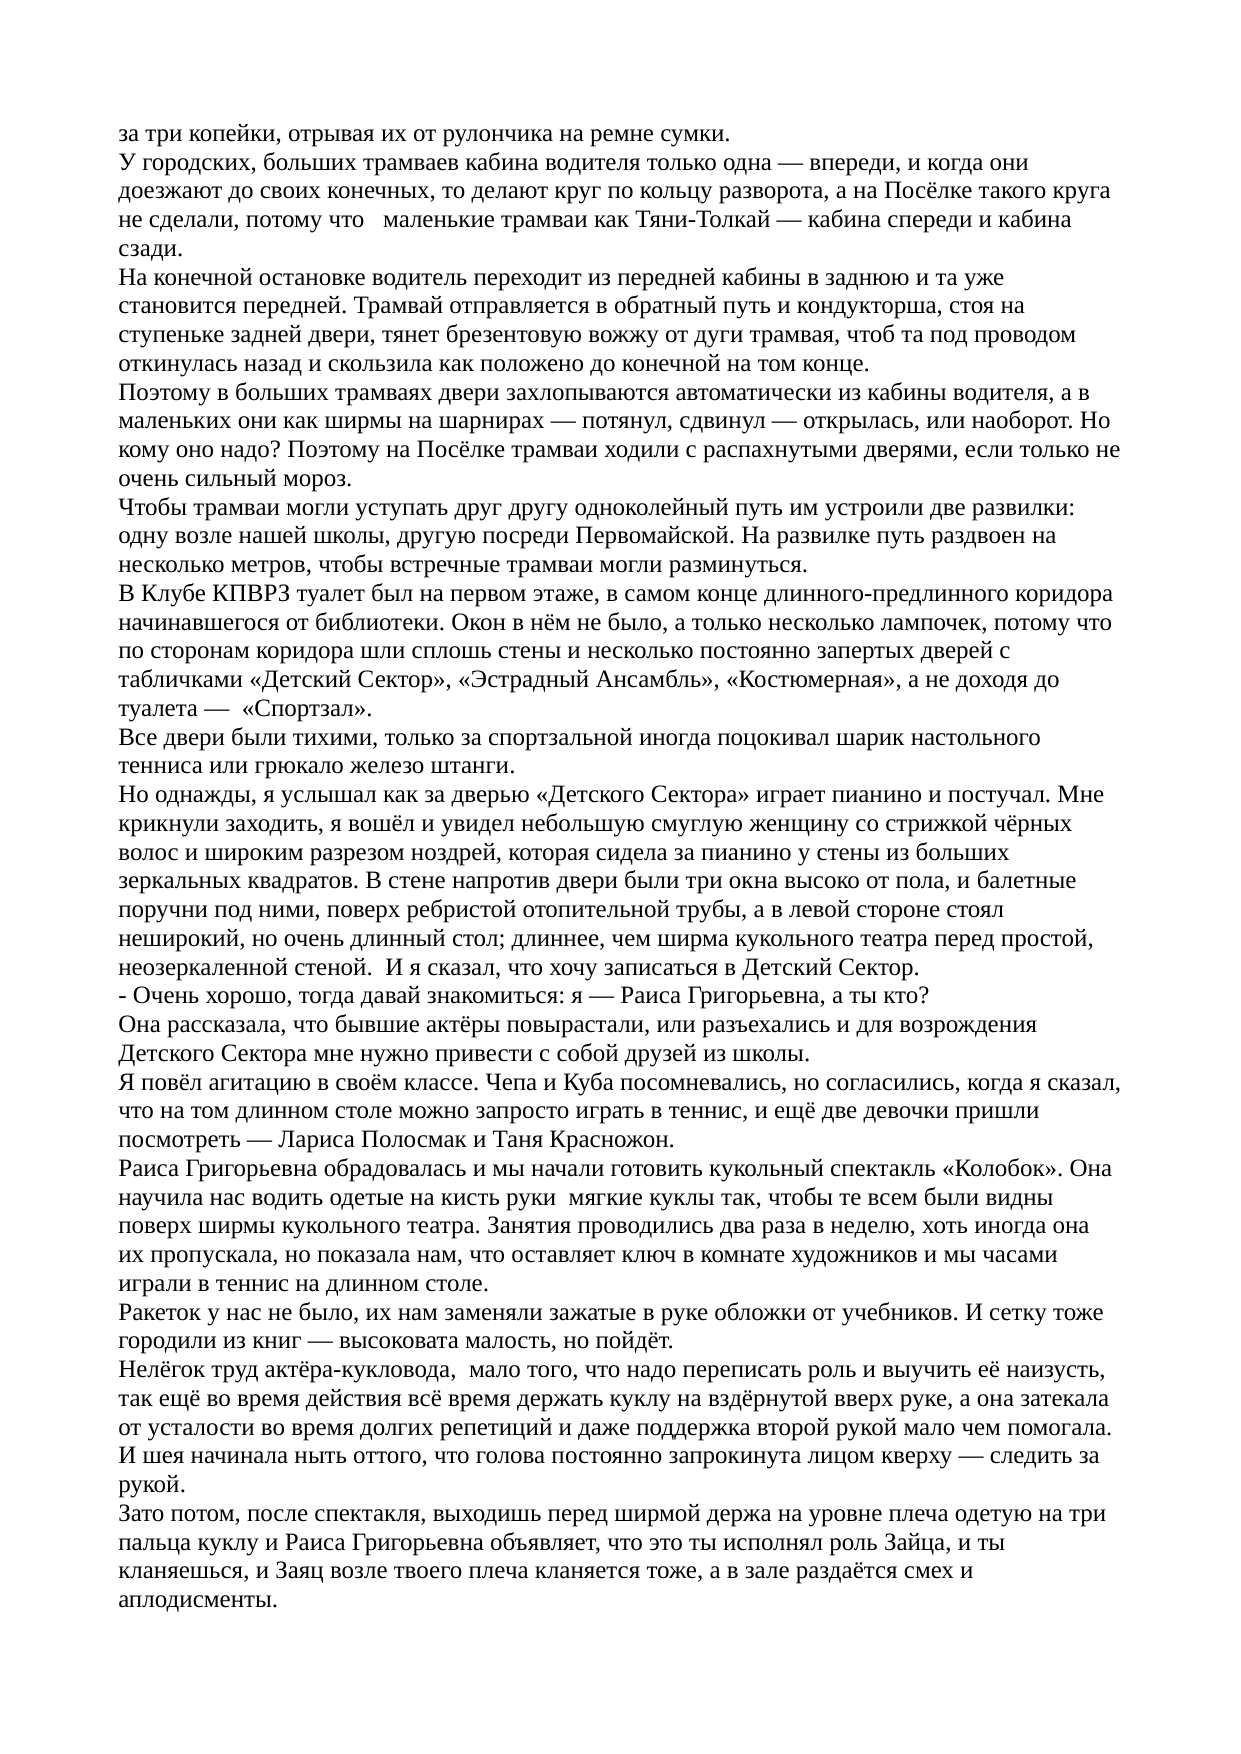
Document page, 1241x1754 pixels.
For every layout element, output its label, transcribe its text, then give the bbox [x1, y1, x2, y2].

text В Клубе КПВРЗ туалет был на первом этаже, в самом конце длинного-предлинного коридора начинавшегося от библиотеки. Окон в нём не было, а только несколько лампочек, потому что по сторонам коридора шли сплошь стены и несколько постоянно запертых дверей с табличками «Детский Сектор», «Эстрадный Ансамбль», «Костюмерная», а не доходя до туалета — «Спортзал». [118, 578, 1122, 722]
text Она рассказала, что бывшие актёры повырастали, или разъехались и для возрождения Детского Сектора мне нужно привести с собой друзей из школы. [118, 1009, 1122, 1067]
text Все двери были тихими, только за спортзальной иногда поцокивал шарик настольного тенниса или грюкало железо штанги. [118, 722, 1122, 779]
text Ракеток у нас не было, их нам заменяли зажатые в руке обложки от учебников. И сетку тоже городили из книг — высоковата малость, но пойдёт. [118, 1297, 1122, 1354]
text Зато потом, после спектакля, выходишь перед ширмой держа на уровне плеча одетую на три пальца куклу и Раиса Григорьевна объявляет, что это ты исполнял роль Зайца, и ты кланяешься, и Заяц возле твоего плеча кланяется тоже, а в зале раздаётся смех и аплодисменты. [118, 1498, 1122, 1613]
text Поэтому в больших трамваях двери захлопываются автоматически из кабины водителя, а в маленьких они как ширмы на шарнирах — потянул, сдвинул — открылась, или наоборот. Но кому оно надо? Поэтому на Посёлке трамваи ходили с распахнутыми дверями, если только не очень сильный мороз. [118, 377, 1122, 492]
text Чтобы трамваи могли уступать друг другу одноколейный путь им устроили две развилки: одну возле нашей школы, другую посреди Первомайской. На развилке путь раздвоен на несколько метров, чтобы встречные трамваи могли разминуться. [118, 492, 1122, 578]
text Я повёл агитацию в своём классе. Чепа и Куба посомневались, но согласились, когда я сказал, что на том длинном столе можно запросто играть в теннис, и ещё две девочки пришли посмотреть — Лариса Полосмак и Таня Красножон. [118, 1067, 1122, 1153]
text На конечной остановке водитель переходит из передней кабины в заднюю и та уже становится передней. Трамвай отправляется в обратный путь и кондукторша, стоя на ступеньке задней двери, тянет брезентовую вожжу от дуги трамвая, чтоб та под проводом откинулась назад и скользила как положено до конечной на том конце. [118, 262, 1122, 377]
text Но однажды, я услышал как за дверью «Детского Сектора» играет пианино и постучал. Мне крикнули заходить, я вошёл и увидел небольшую смуглую женщину со стрижкой чёрных волос и широким разрезом ноздрей, которая сидела за пианино у стены из больших зеркальных квадратов. В стене напротив двери были три окна высоко от пола, и балетные поручни под ними, поверх ребристой отопительной трубы, а в левой стороне стоял неширокий, но очень длинный стол; длиннее, чем ширма кукольного театра перед простой, неозеркаленной стеной. И я сказал, что хочу записаться в Детский Сектор. [118, 779, 1122, 981]
text Раиса Григорьевна обрадовалась и мы начали готовить кукольный спектакль «Колобок». Она научила нас водить одетые на кисть руки мягкие куклы так, чтобы те всем были видны поверх ширмы кукольного театра. Занятия проводились два раза в неделю, хоть иногда она их пропускала, но показала нам, что оставляет ключ в комнате художников и мы часами играли в теннис на длинном столе. [118, 1153, 1122, 1297]
text Нелёгок труд актёра-кукловода, мало того, что надо переписать роль и выучить её наизусть, так ещё во время действия всё время держать куклу на вздёрнутой вверх руке, а она затекала от усталости во время долгих репетиций и даже поддержка второй рукой мало чем помогала. И шея начинала ныть оттого, что голова постоянно запрокинута лицом кверху — следить за рукой. [118, 1354, 1122, 1498]
text за три копейки, отрывая их от рулончика на ремне сумки. [118, 118, 1122, 147]
text У городских, больших трамваев кабина водителя только одна — впереди, и когда они доезжают до своих конечных, то делают круг по кольцу разворота, а на Посёлке такого круга не сделали, потому что маленькие трамваи как Тяни-Толкай — кабина спереди и кабина сзади. [118, 147, 1122, 262]
text - Очень хорошо, тогда давай знакомиться: я — Раиса Григорьевна, а ты кто? [118, 981, 1122, 1009]
